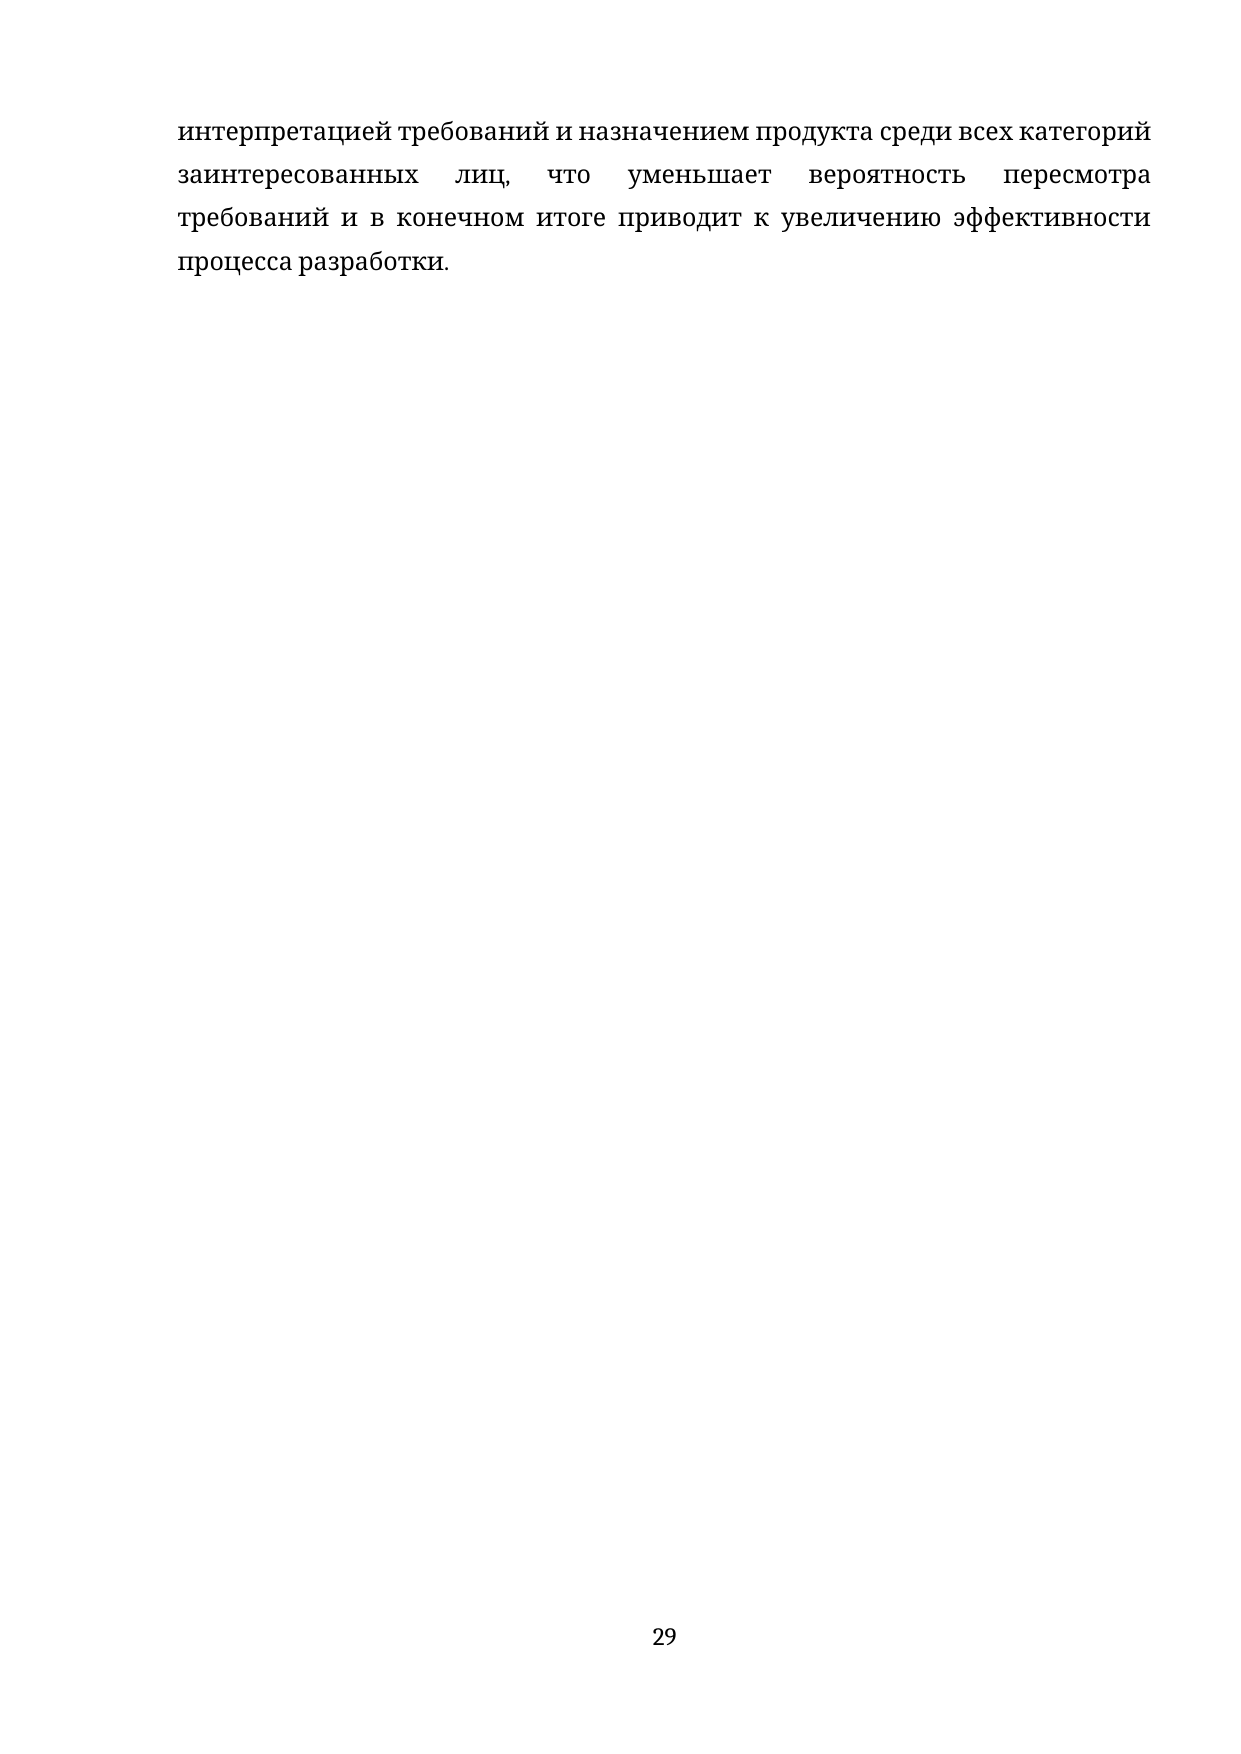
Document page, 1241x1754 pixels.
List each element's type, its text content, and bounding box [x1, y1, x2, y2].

text интерпретацией требований и назначением продукта среди всех категорий заинтересованных лиц, что уменьшает вероятность пересмотра требований и в конечном итоге приводит к увеличению эффективности процесса разработки. [177, 118, 1152, 276]
